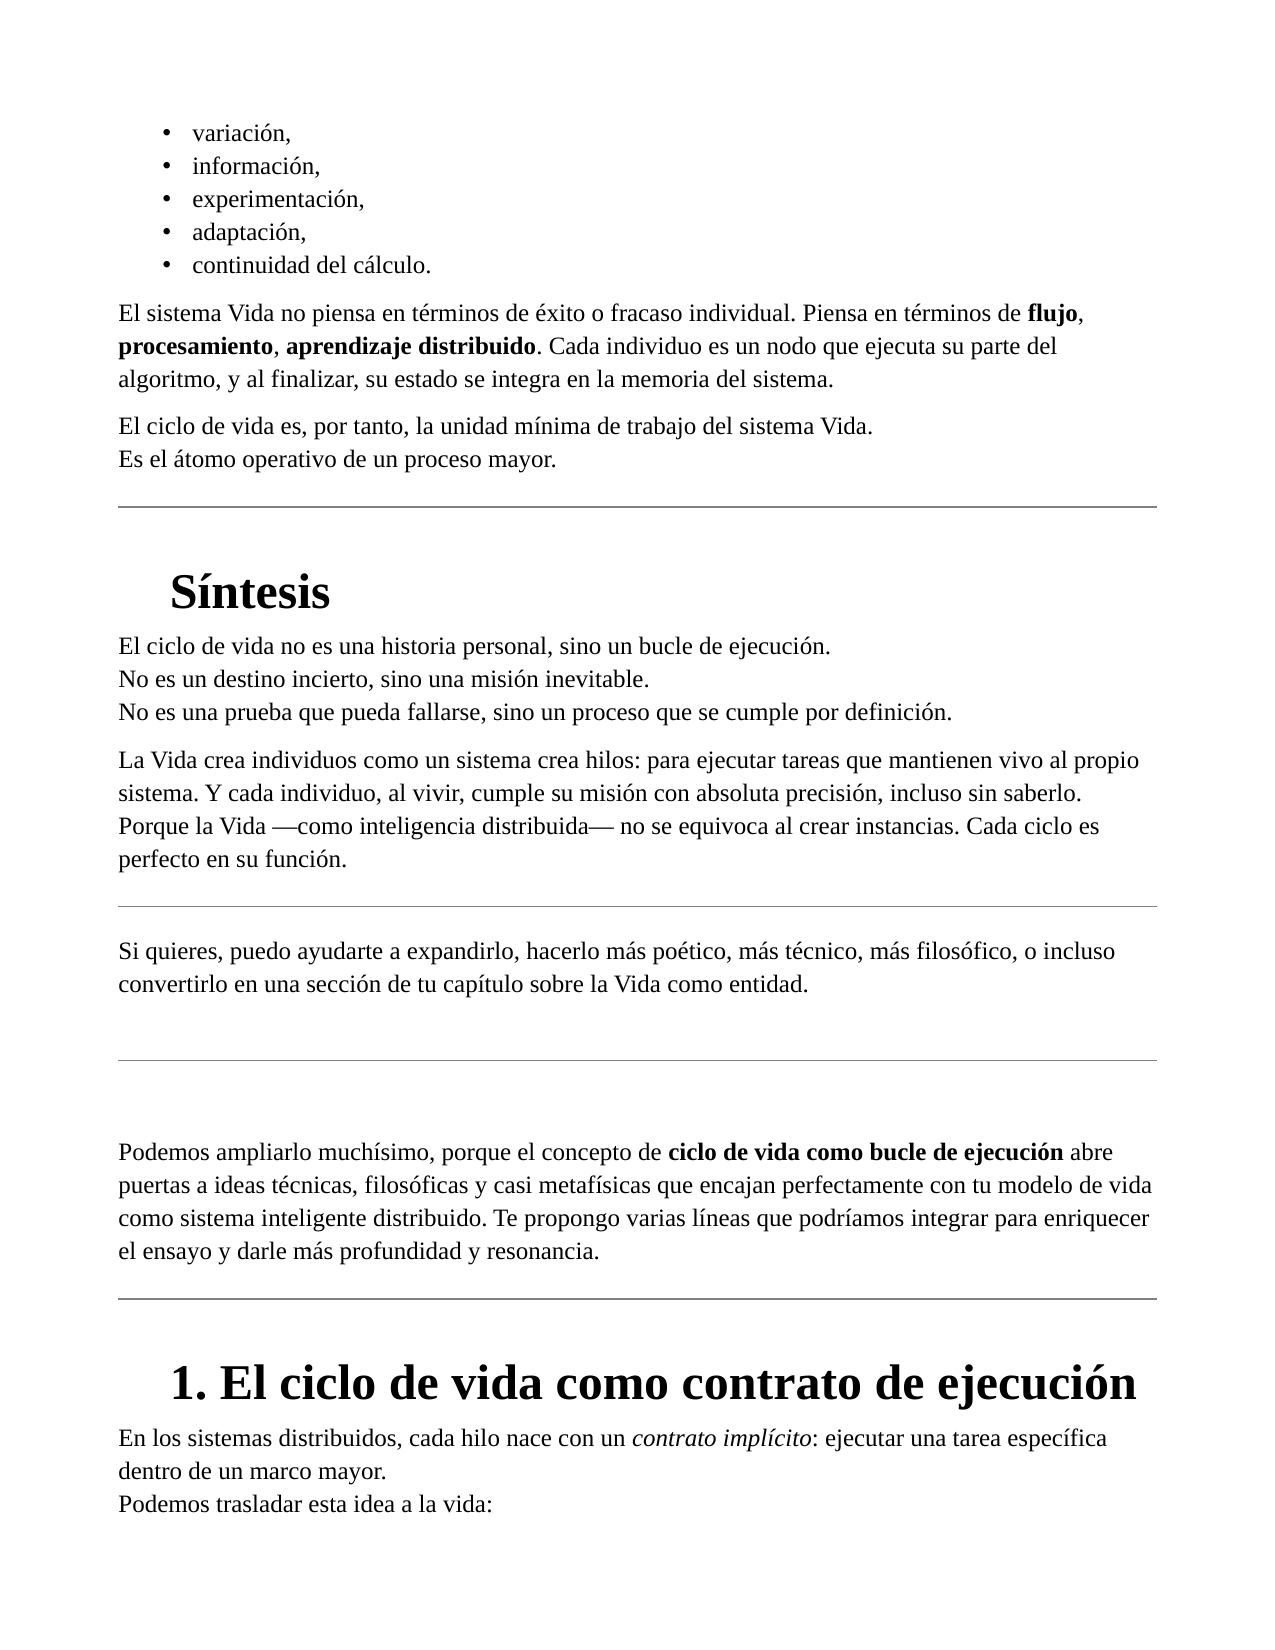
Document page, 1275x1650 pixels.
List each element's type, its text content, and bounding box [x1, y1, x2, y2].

subtitle ✨ Síntesis [118, 561, 1157, 619]
text El ciclo de vida es, por tanto, la unidad mínima de trabajo del sistema Vida. Es el átomo operativo de un proceso mayor. [118, 411, 1157, 473]
text En los sistemas distribuidos, cada hilo nace con un contrato implícito: ejecutar una tarea específica dentro de un marco mayor. Podemos trasladar esta idea a la vida: [118, 1423, 1157, 1518]
text El sistema Vida no piensa en términos de éxito o fracaso individual. Piensa en términos de flujo, procesamiento, aprendizaje distribuido. Cada individuo es un nodo que ejecuta su parte del algoritmo, y al finalizar, su estado se integra en la memoria del sistema. [118, 298, 1157, 393]
text Si quieres, puedo ayudarte a expandirlo, hacerlo más poético, más técnico, más filosófico, o incluso convertirlo en una sección de tu capítulo sobre la Vida como entidad. [118, 936, 1157, 998]
text El ciclo de vida no es una historia personal, sino un bucle de ejecución. No es un destino incierto, sino una misión inevitable. No es una prueba que pueda fallarse, sino un proceso que se cumple por definición. [118, 631, 1157, 726]
list variación, [162, 118, 1157, 147]
list adaptación, [162, 217, 1157, 246]
list continuidad del cálculo. [162, 250, 1157, 279]
text Podemos ampliarlo muchísimo, porque el concepto de ciclo de vida como bucle de ejecución abre puertas a ideas técnicas, filosóficas y casi metafísicas que encajan perfectamente con tu modelo de vida como sistema inteligente distribuido. Te propongo varias líneas que podríamos integrar para enriquecer el ensayo y darle más profundidad y resonancia. [118, 1137, 1157, 1265]
list experimentación, [162, 184, 1157, 213]
list información, [162, 151, 1157, 180]
text La Vida crea individuos como un sistema crea hilos: para ejecutar tareas que mantienen vivo al propio sistema. Y cada individuo, al vivir, cumple su misión con absoluta precisión, incluso sin saberlo. Porque la Vida —como inteligencia distribuida— no se equivoca al crear instancias. Cada ciclo es perfecto en su función. [118, 745, 1157, 873]
subtitle 🧩 1. El ciclo de vida como contrato de ejecución [118, 1353, 1157, 1411]
